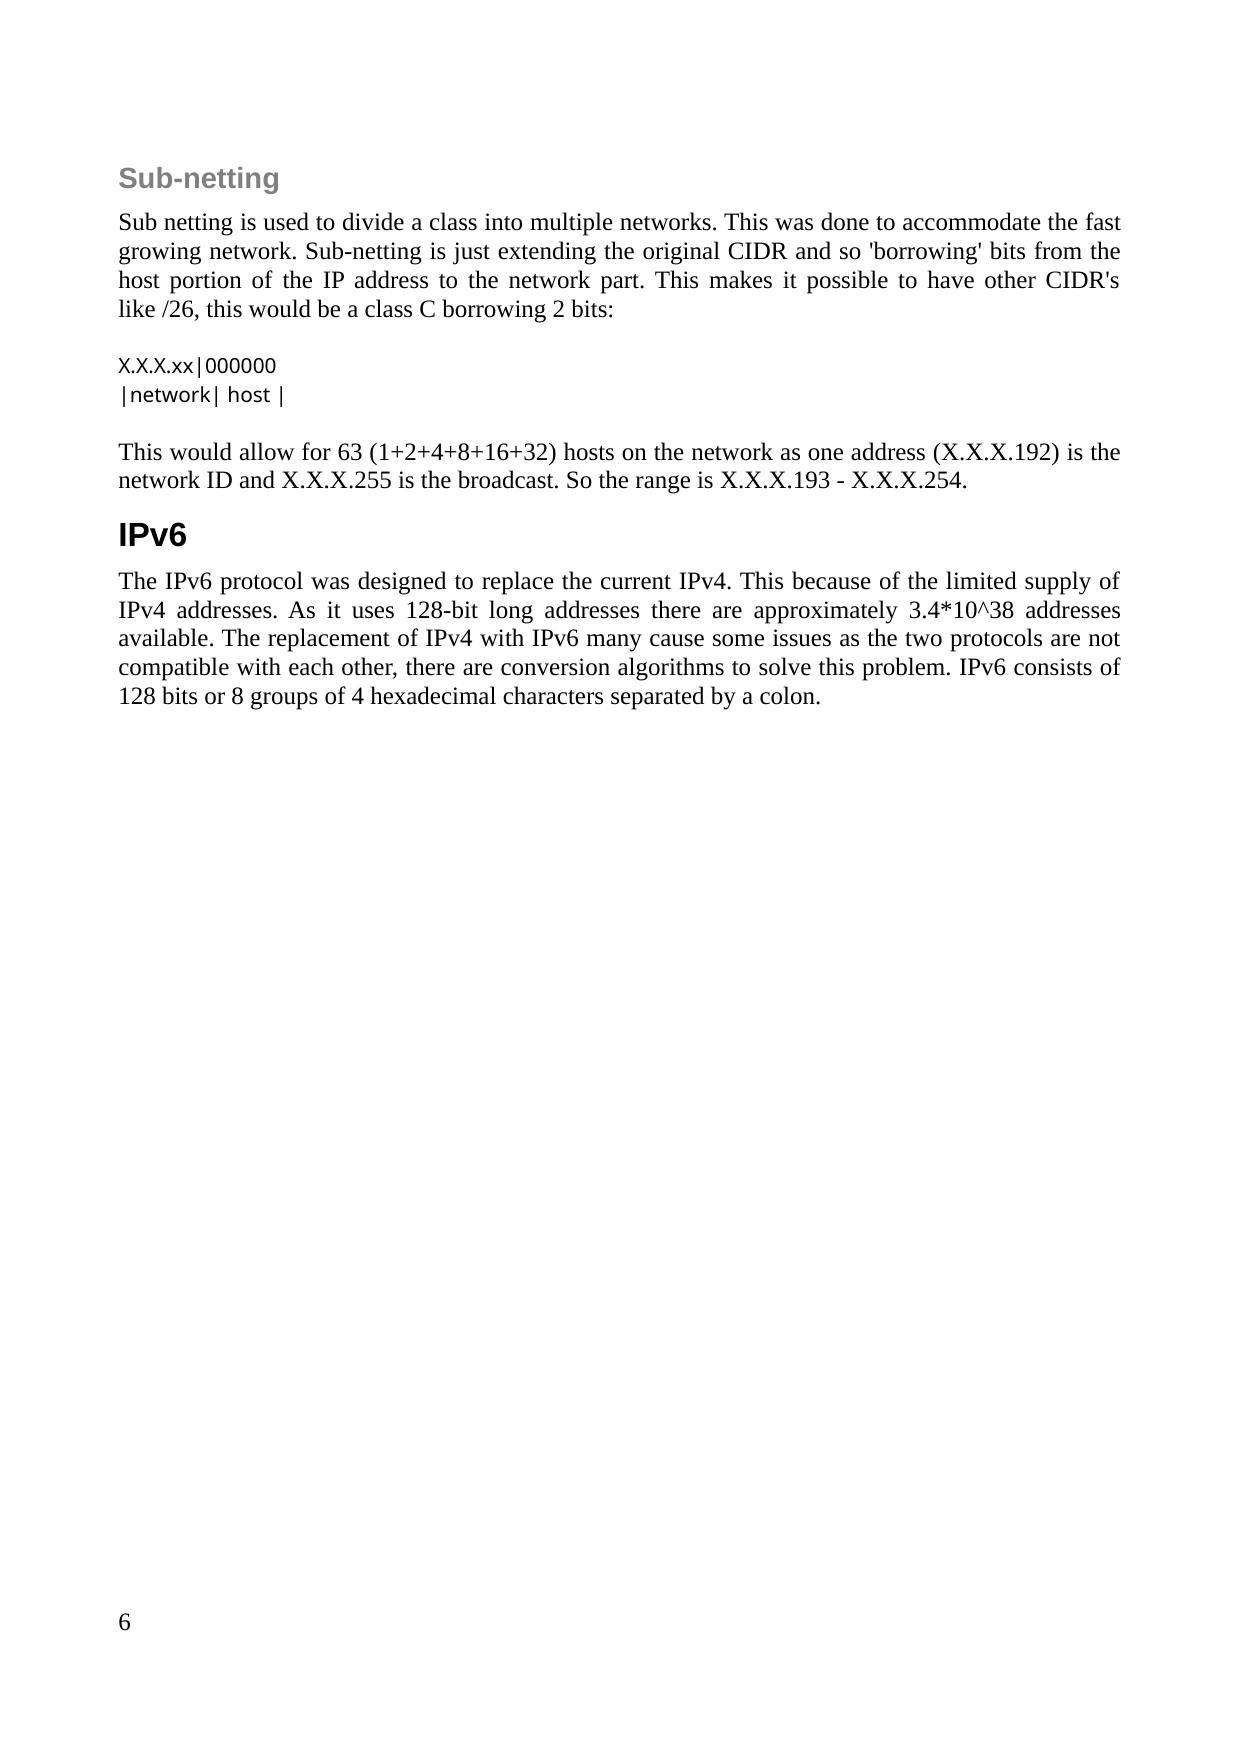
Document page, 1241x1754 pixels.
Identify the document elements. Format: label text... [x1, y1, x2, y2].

text X.X.X.xx|000000 [118, 351, 1122, 380]
subtitle Sub-netting [118, 161, 1122, 195]
text This would allow for 63 (1+2+4+8+16+32) hosts on the network as one address (X.X.X.192) is the network ID and X.X.X.255 is the broadcast. So the range is X.X.X.193 - X.X.X.254. [118, 437, 1122, 494]
text The IPv6 protocol was designed to replace the current IPv4. This because of the limited supply of IPv4 addresses. As it uses 128-bit long addresses there are approximately 3.4*10^38 addresses available. The replacement of IPv4 with IPv6 many cause some issues as the two protocols are not compatible with each other, there are conversion algorithms to solve this problem. IPv6 consists of 128 bits or 8 groups of 4 hexadecimal characters separated by a colon. [118, 566, 1122, 710]
subtitle IPv6 [118, 515, 1122, 553]
text Sub netting is used to divide a class into multiple networks. This was done to accommodate the fast growing network. Sub-netting is just extending the original CIDR and so 'borrowing' bits from the host portion of the IP address to the network part. This makes it possible to have other CIDR's like /26, this would be a class C borrowing 2 bits: [118, 207, 1122, 322]
text |network| host | [118, 380, 1122, 408]
